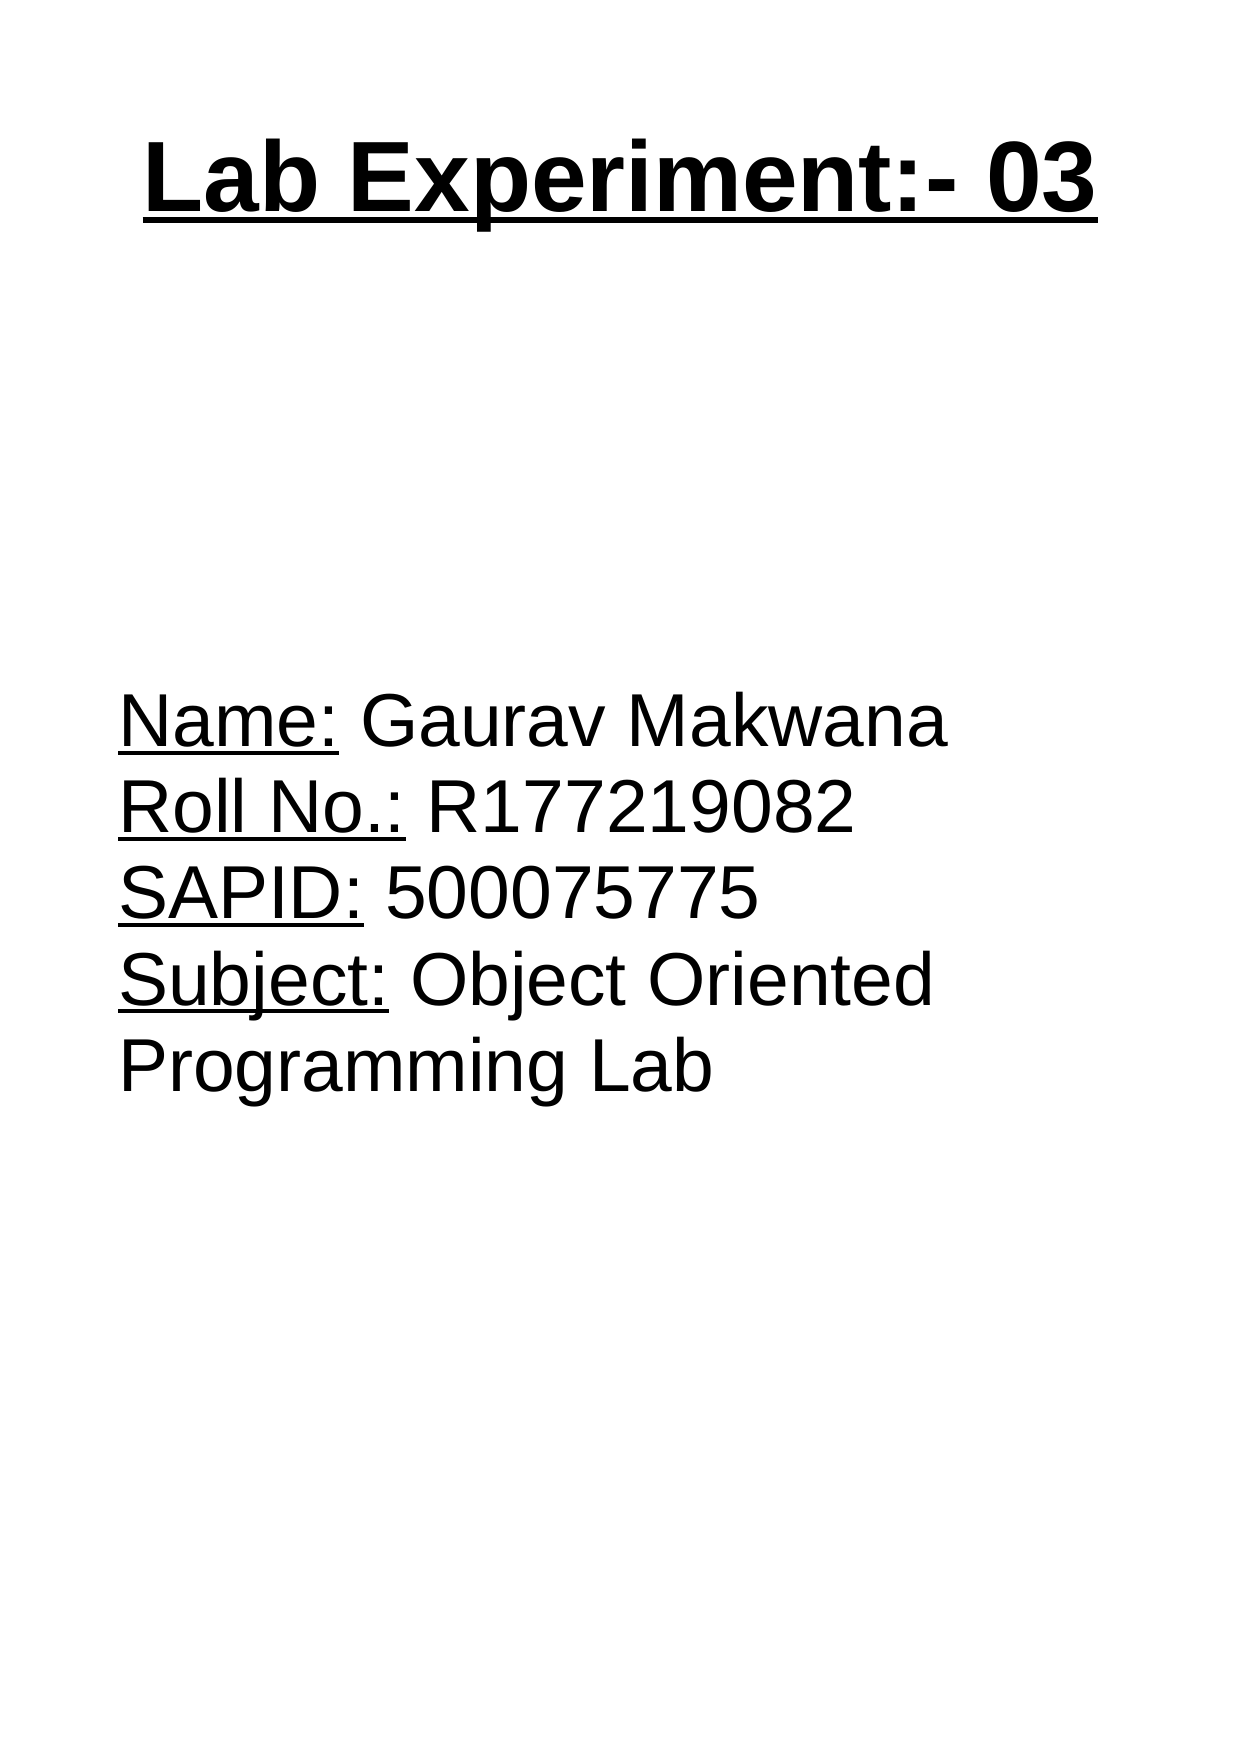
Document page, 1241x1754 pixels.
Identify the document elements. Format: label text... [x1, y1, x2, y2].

text Name: Gaurav Makwana [118, 676, 1122, 762]
text SAPID: 500075775 [118, 848, 1122, 935]
text Roll No.: R177219082 [118, 762, 1122, 848]
text Lab Experiment:- 03 [118, 118, 1122, 233]
text Subject: Object Oriented Programming Lab [118, 935, 1122, 1107]
